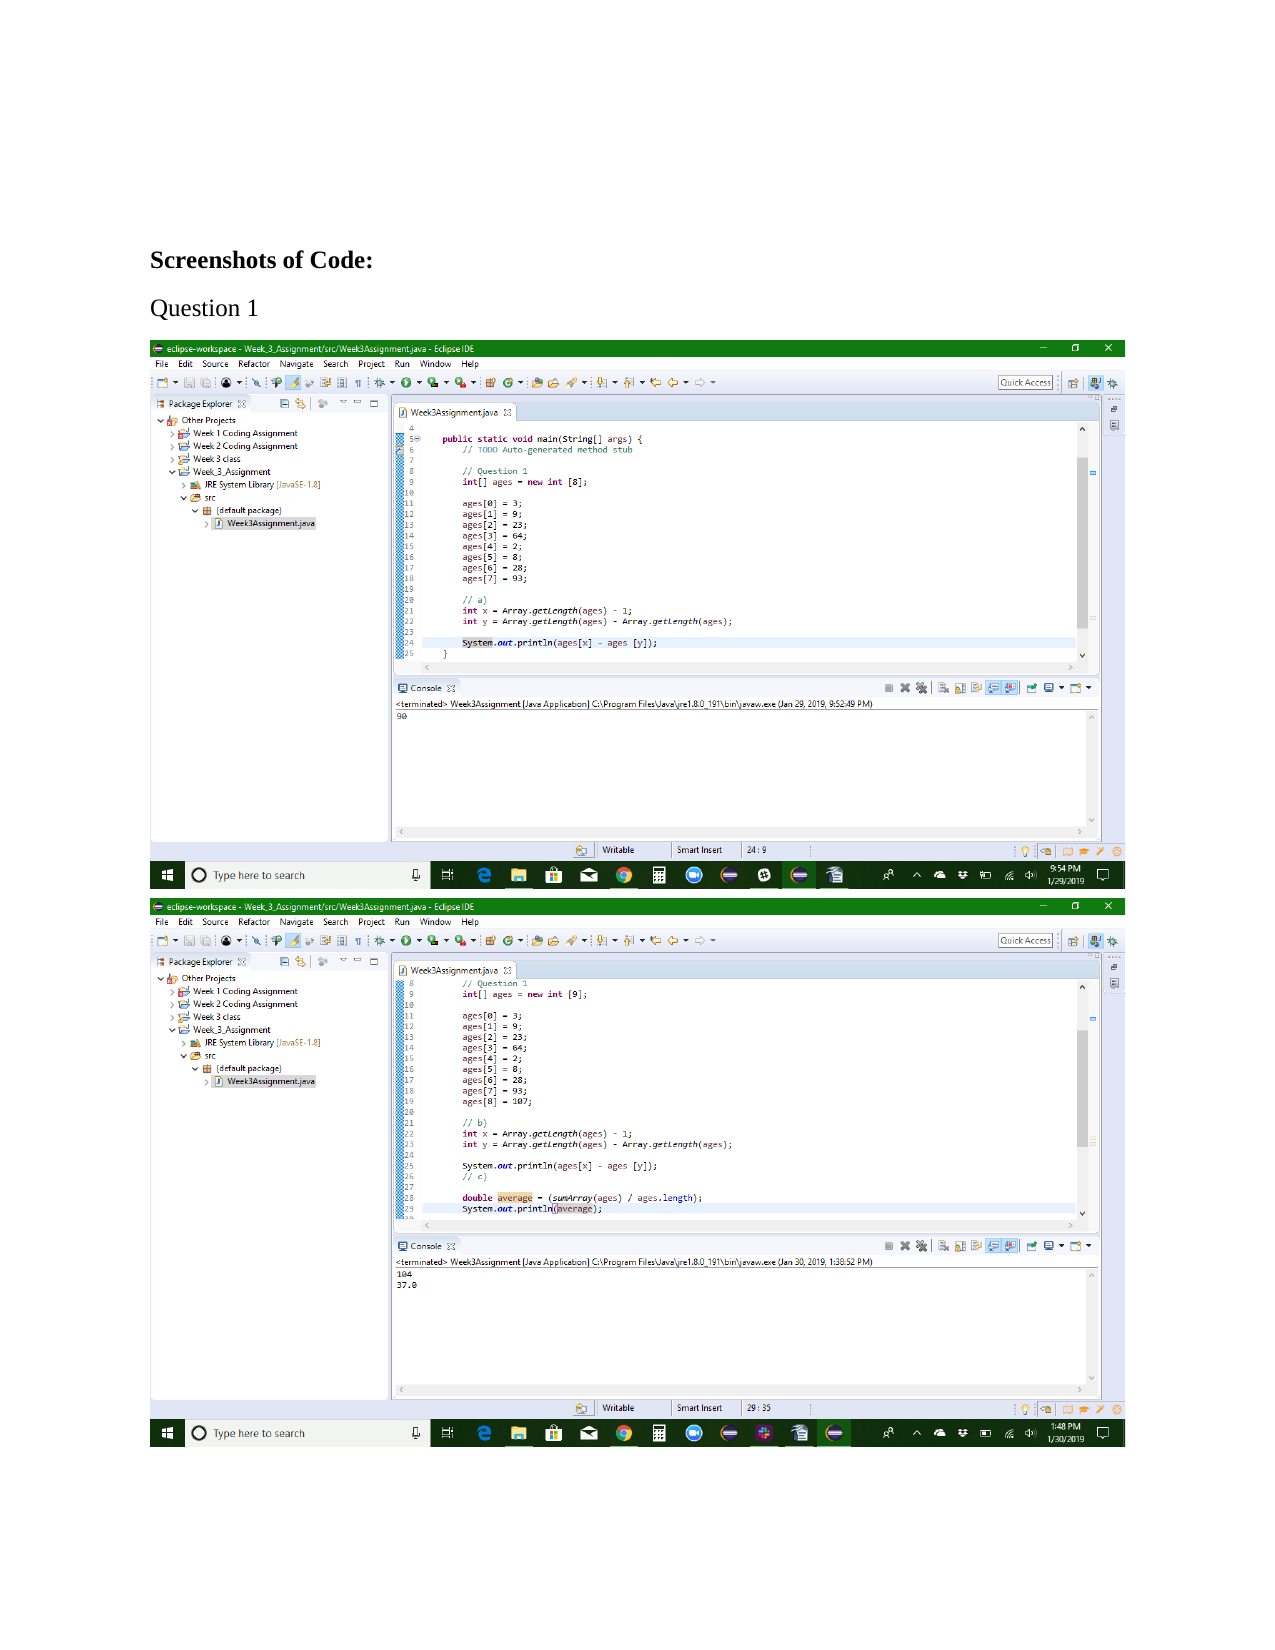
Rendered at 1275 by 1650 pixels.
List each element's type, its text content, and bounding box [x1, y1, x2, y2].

picture [150, 340, 1125, 889]
picture [150, 898, 1125, 1447]
text Question 1 [150, 293, 1125, 322]
text Screenshots of Code: [150, 245, 1125, 274]
